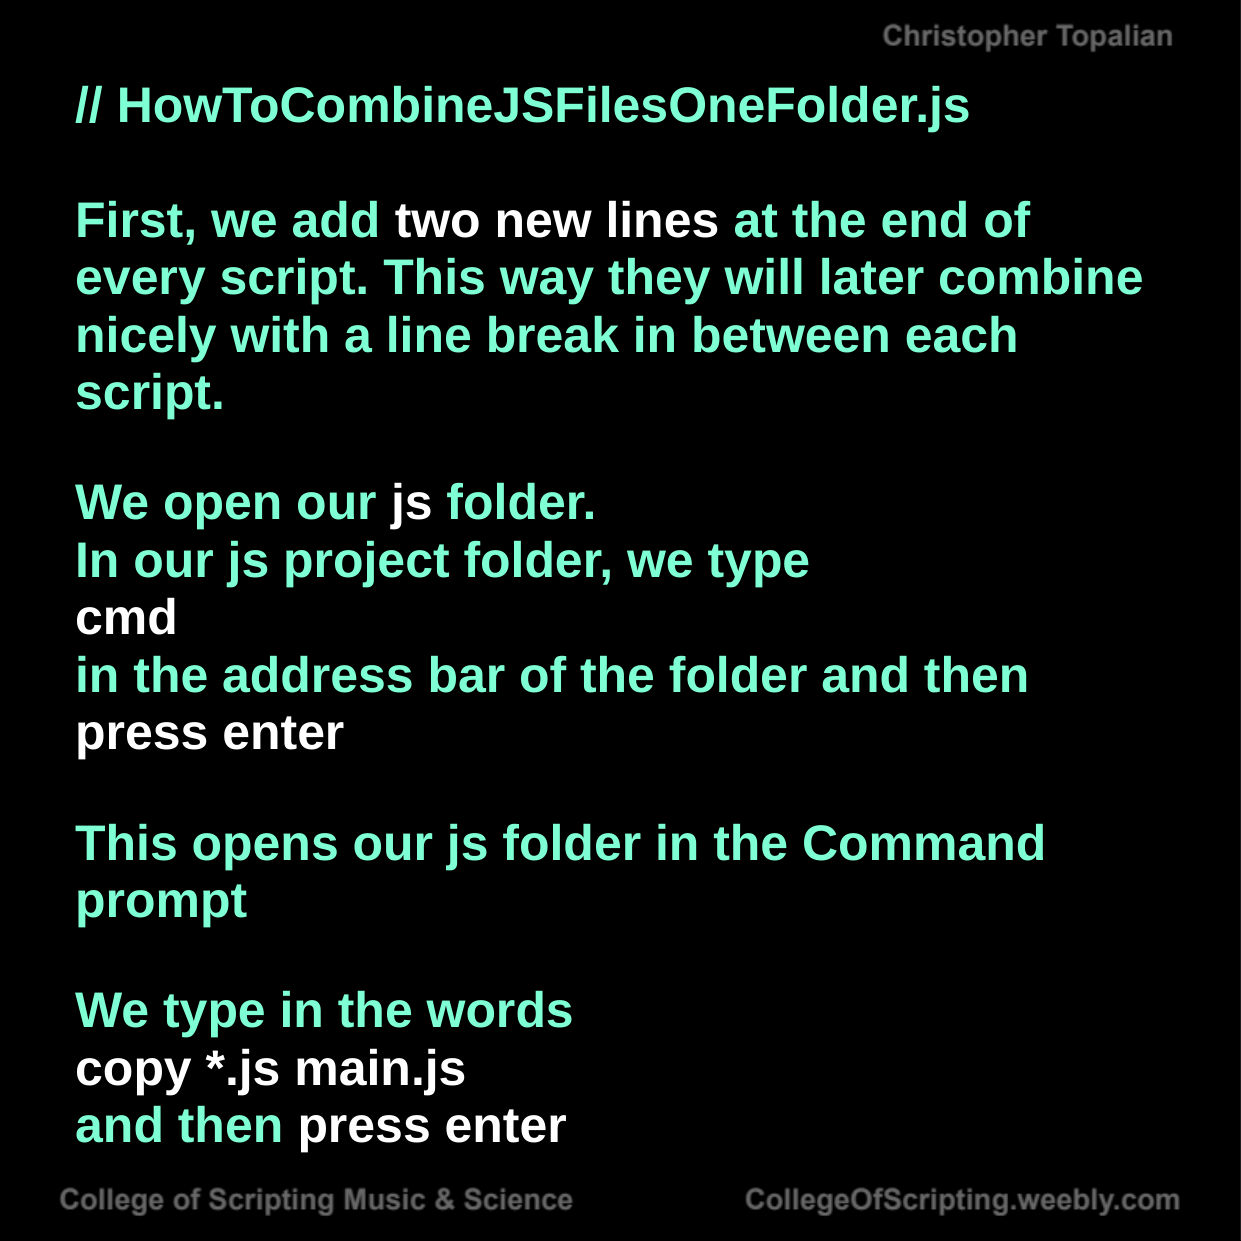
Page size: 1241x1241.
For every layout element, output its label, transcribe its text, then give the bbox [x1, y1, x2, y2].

text press enter [75, 703, 1166, 760]
text and then press enter [75, 1096, 1166, 1153]
text copy *.js main.js [75, 1038, 1166, 1096]
text This opens our js folder in the Command prompt [75, 813, 1166, 928]
text in the address bar of the folder and then [75, 645, 1166, 703]
text We open our js folder. [75, 473, 1166, 530]
text cmd [75, 588, 1166, 645]
text First, we add two new lines at the end of every script. This way they will later combine nicely with a line break in between each script. [75, 190, 1166, 420]
text We type in the words [75, 981, 1166, 1038]
text In our js project folder, we type [75, 530, 1166, 588]
text // HowToCombineJSFilesOneFolder.js [75, 75, 1166, 132]
